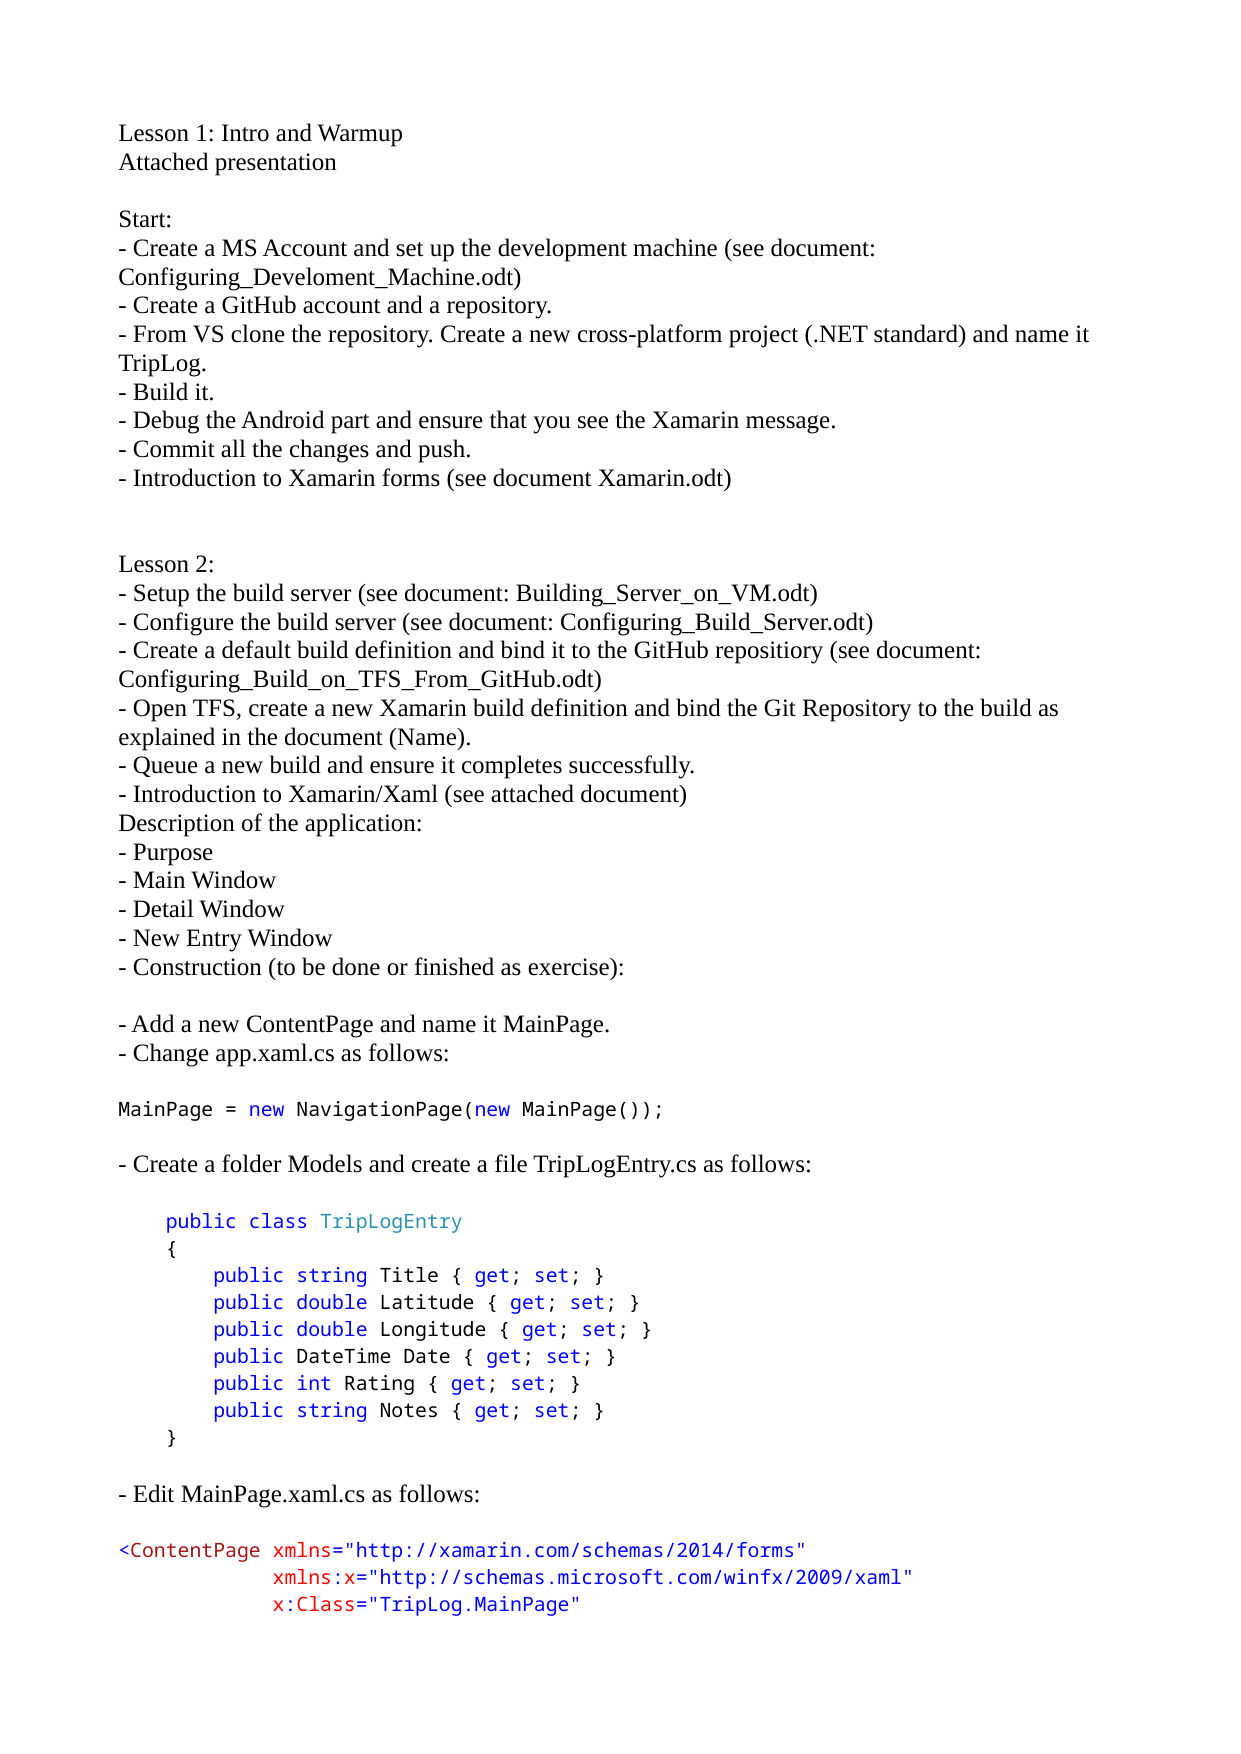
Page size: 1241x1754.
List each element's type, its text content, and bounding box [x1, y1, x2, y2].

text - From VS clone the repository. Create a new cross-platform project (.NET standard) and name it TripLog. [118, 319, 1122, 377]
text - Create a GitHub account and a repository. [118, 291, 1122, 319]
text public string Title { get; set; } [118, 1261, 1122, 1288]
text MainPage = new NavigationPage(new MainPage()); [118, 1096, 1122, 1123]
text - Introduction to Xamarin/Xaml (see attached document) [118, 779, 1122, 808]
text x:Class="TripLog.MainPage" [118, 1590, 1122, 1617]
text public int Rating { get; set; } [118, 1369, 1122, 1396]
text Lesson 2: [118, 549, 1122, 578]
text - Detail Window [118, 894, 1122, 923]
text public class TripLogEntry [118, 1207, 1122, 1234]
text - Setup the build server (see document: Building_Server_on_VM.odt) [118, 578, 1122, 607]
text - Create a folder Models and create a file TripLogEntry.cs as follows: [118, 1149, 1122, 1178]
text { [118, 1234, 1122, 1261]
text - Edit MainPage.xaml.cs as follows: [118, 1479, 1122, 1507]
text } [118, 1423, 1122, 1450]
text public double Latitude { get; set; } [118, 1288, 1122, 1315]
text - Queue a new build and ensure it completes successfully. [118, 751, 1122, 779]
text - Commit all the changes and push. [118, 434, 1122, 463]
text - Introduction to Xamarin forms (see document Xamarin.odt) [118, 463, 1122, 492]
text - Create a MS Account and set up the development machine (see document: Configuring_Develoment_Machine.odt) [118, 233, 1122, 291]
text Attached presentation [118, 147, 1122, 176]
text - Add a new ContentPage and name it MainPage. [118, 1009, 1122, 1038]
text - Build it. [118, 377, 1122, 406]
text - Main Window [118, 866, 1122, 894]
text - Open TFS, create a new Xamarin build definition and bind the Git Repository to the build as explained in the document (Name). [118, 693, 1122, 751]
text public DateTime Date { get; set; } [118, 1342, 1122, 1369]
text public double Longitude { get; set; } [118, 1315, 1122, 1342]
text - Purpose [118, 837, 1122, 866]
text <ContentPage xmlns="http://xamarin.com/schemas/2014/forms" [118, 1536, 1122, 1563]
text Lesson 1: Intro and Warmup [118, 118, 1122, 147]
text - Configure the build server (see document: Configuring_Build_Server.odt) [118, 607, 1122, 636]
text - New Entry Window [118, 923, 1122, 952]
text xmlns:x="http://schemas.microsoft.com/winfx/2009/xaml" [118, 1563, 1122, 1590]
text - Construction (to be done or finished as exercise): [118, 952, 1122, 981]
text Description of the application: [118, 808, 1122, 837]
text - Create a default build definition and bind it to the GitHub repositiory (see document: Configuring_Build_on_TFS_From_GitHub.odt) [118, 636, 1122, 693]
text public string Notes { get; set; } [118, 1396, 1122, 1423]
text Start: [118, 204, 1122, 233]
text - Change app.xaml.cs as follows: [118, 1038, 1122, 1067]
text - Debug the Android part and ensure that you see the Xamarin message. [118, 406, 1122, 434]
